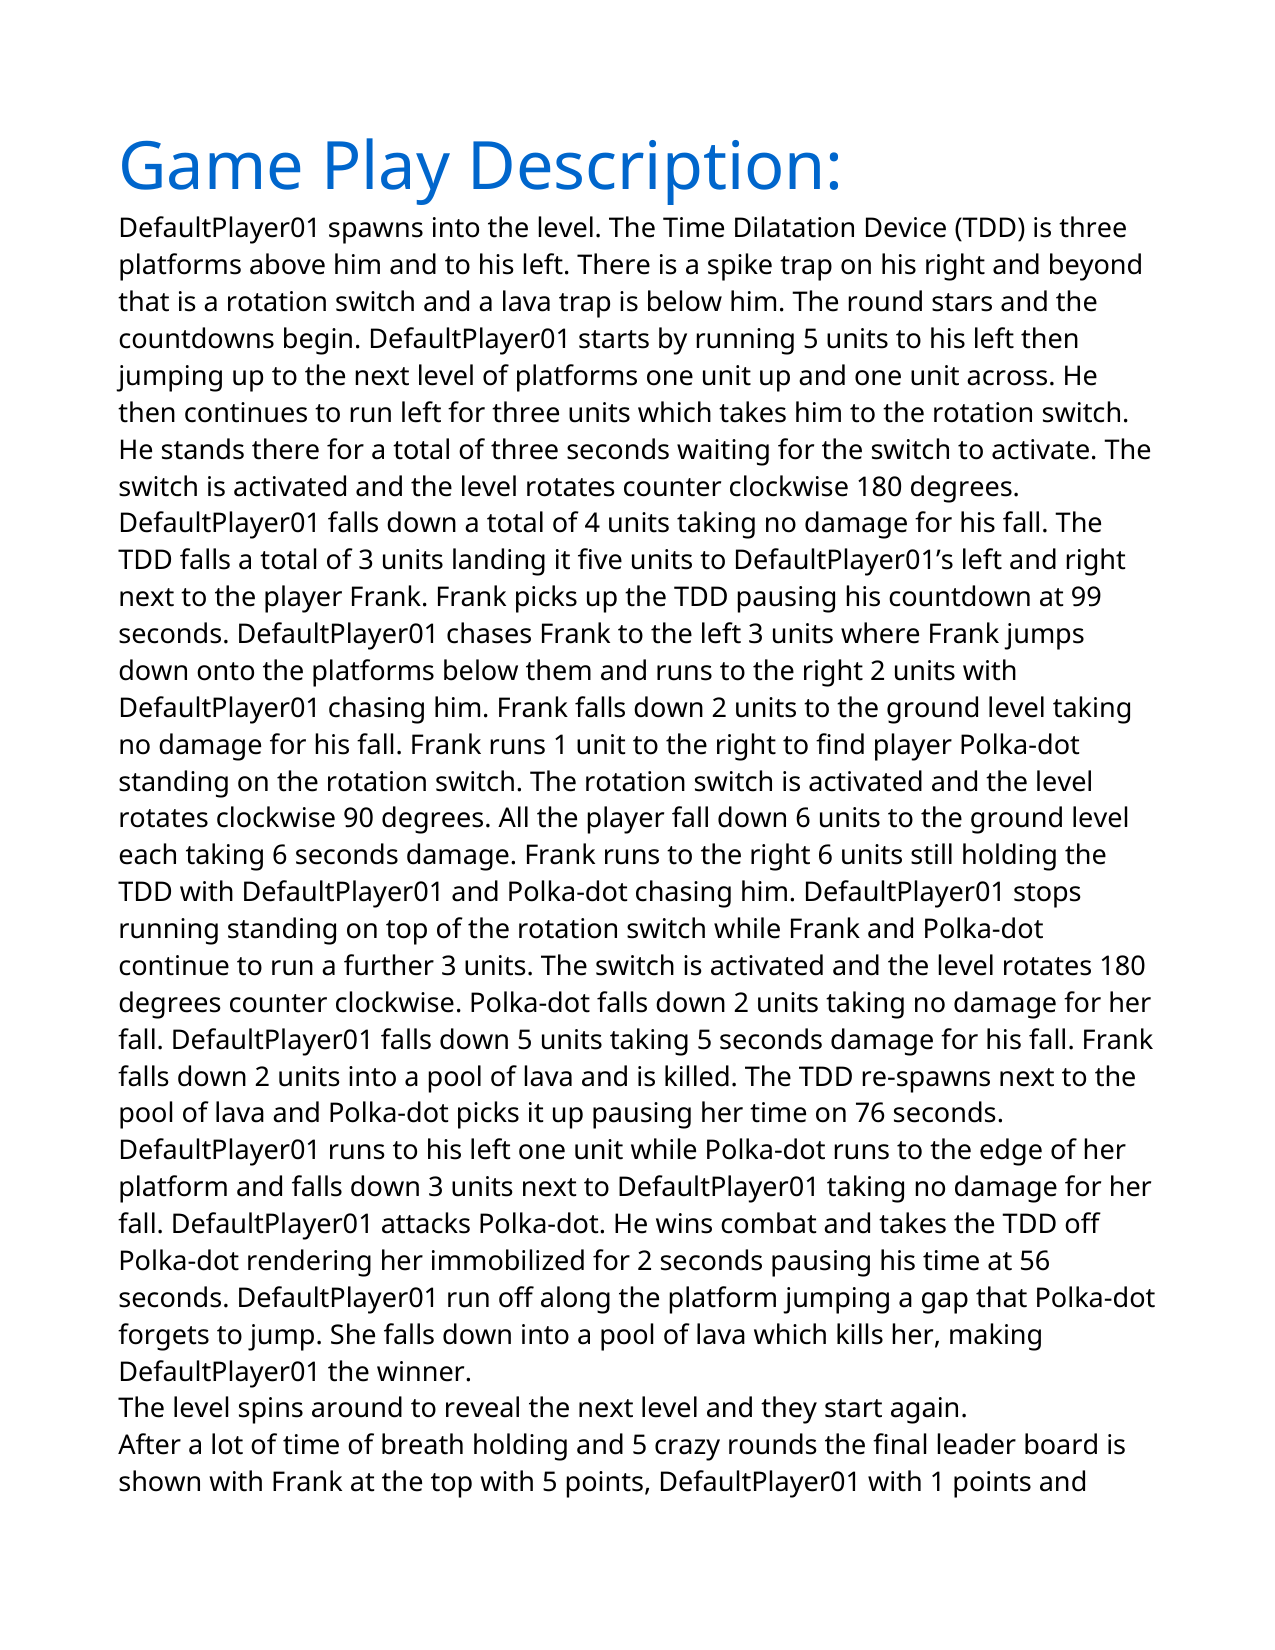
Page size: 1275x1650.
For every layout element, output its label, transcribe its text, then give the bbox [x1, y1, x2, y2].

text After a lot of time of breath holding and 5 crazy rounds the final leader board is shown with Frank at the top with 5 points, DefaultPlayer01 with 1 points and [118, 1426, 1157, 1499]
text The level spins around to reveal the next level and they start again. [118, 1389, 1157, 1426]
text DefaultPlayer01 spawns into the level. The Time Dilatation Device (TDD) is three platforms above him and to his left. There is a spike trap on his right and beyond that is a rotation switch and a lava trap is below him. The round stars and the countdowns begin. DefaultPlayer01 starts by running 5 units to his left then jumping up to the next level of platforms one unit up and one unit across. He then continues to run left for three units which takes him to the rotation switch. He stands there for a total of three seconds waiting for the switch to activate. The switch is activated and the level rotates counter clockwise 180 degrees. DefaultPlayer01 falls down a total of 4 units taking no damage for his fall. The TDD falls a total of 3 units landing it five units to DefaultPlayer01’s left and right next to the player Frank. Frank picks up the TDD pausing his countdown at 99 seconds. DefaultPlayer01 chases Frank to the left 3 units where Frank jumps down onto the platforms below them and runs to the right 2 units with DefaultPlayer01 chasing him. Frank falls down 2 units to the ground level taking no damage for his fall. Frank runs 1 unit to the right to find player Polka-dot standing on the rotation switch. The rotation switch is activated and the level rotates clockwise 90 degrees. All the player fall down 6 units to the ground level each taking 6 seconds damage. Frank runs to the right 6 units still holding the TDD with DefaultPlayer01 and Polka-dot chasing him. DefaultPlayer01 stops running standing on top of the rotation switch while Frank and Polka-dot continue to run a further 3 units. The switch is activated and the level rotates 180 degrees counter clockwise. Polka-dot falls down 2 units taking no damage for her fall. DefaultPlayer01 falls down 5 units taking 5 seconds damage for his fall. Frank falls down 2 units into a pool of lava and is killed. The TDD re-spawns next to the pool of lava and Polka-dot picks it up pausing her time on 76 seconds. DefaultPlayer01 runs to his left one unit while Polka-dot runs to the edge of her platform and falls down 3 units next to DefaultPlayer01 taking no damage for her fall. DefaultPlayer01 attacks Polka-dot. He wins combat and takes the TDD off Polka-dot rendering her immobilized for 2 seconds pausing his time at 56 seconds. DefaultPlayer01 run off along the platform jumping a gap that Polka-dot forgets to jump. She falls down into a pool of lava which kills her, making DefaultPlayer01 the winner. [118, 209, 1157, 1389]
text Game Play Description: [118, 118, 1157, 209]
